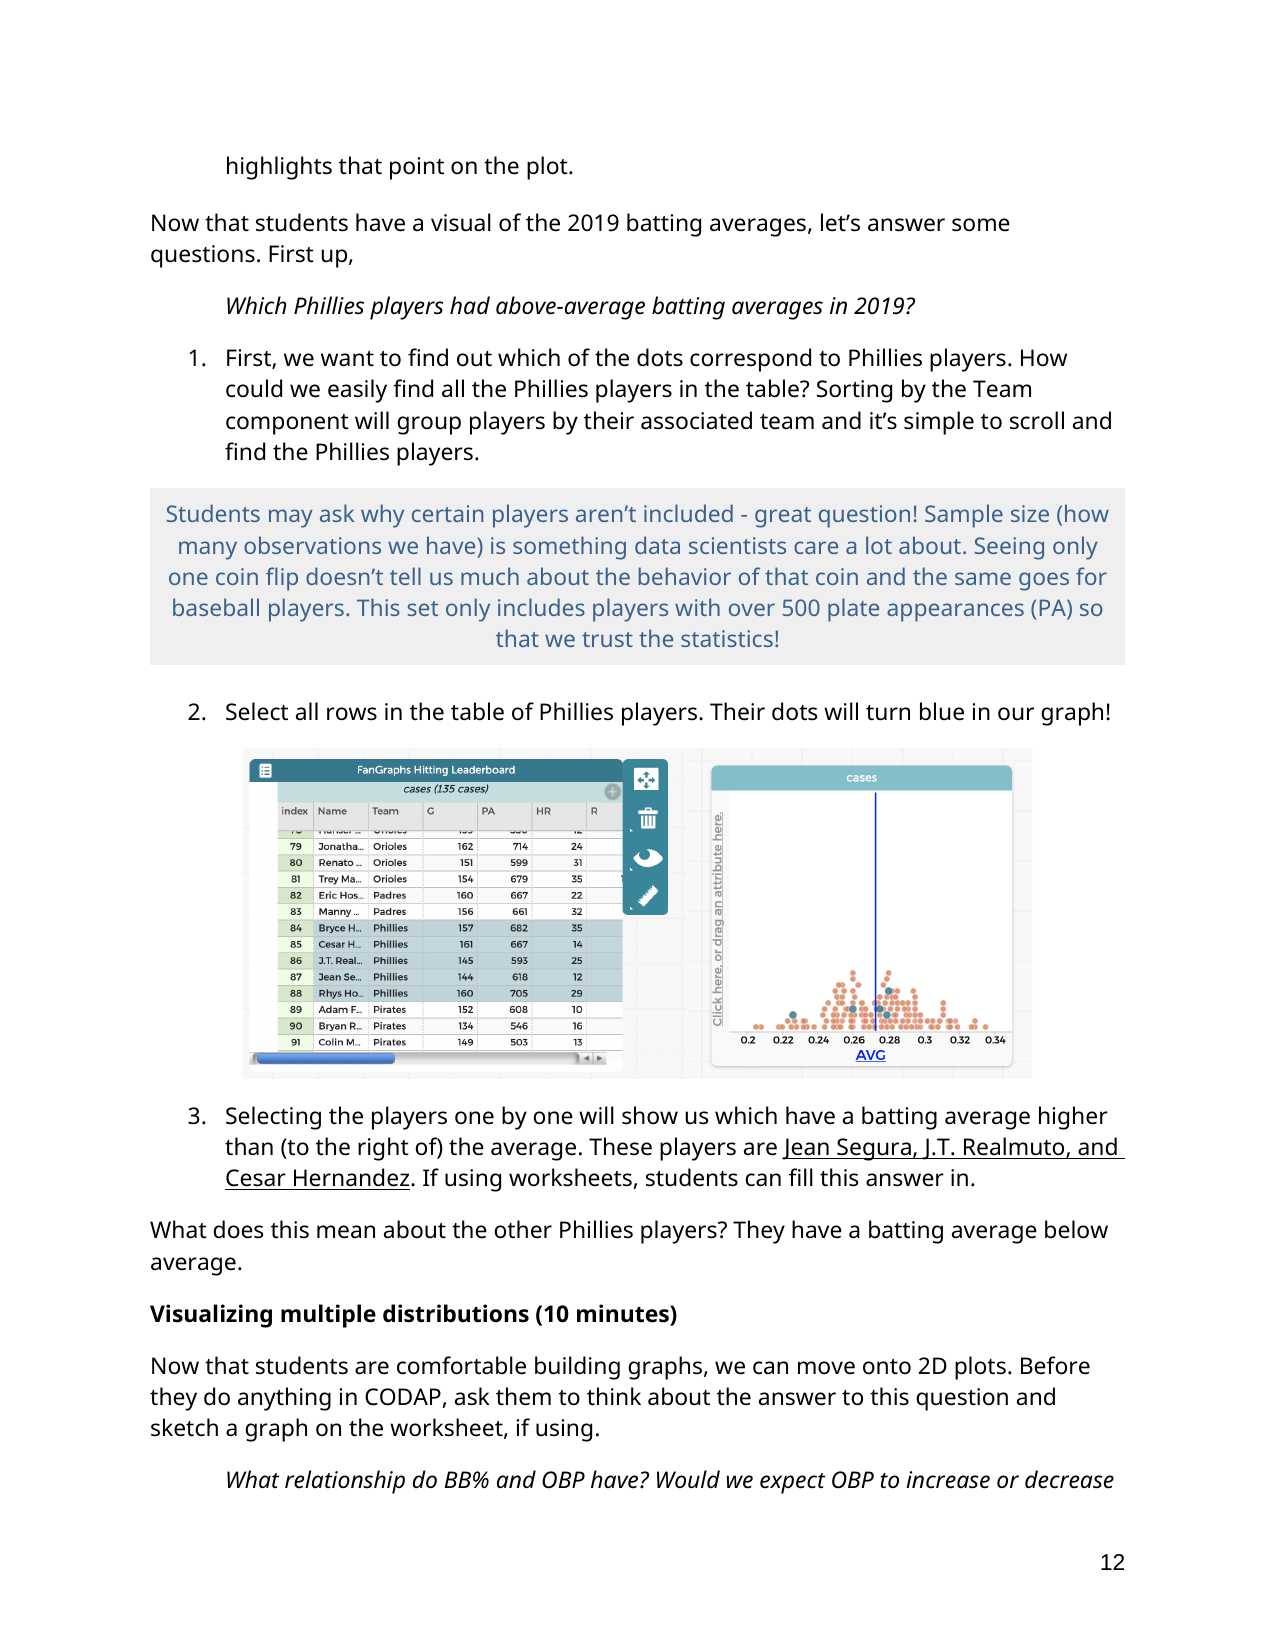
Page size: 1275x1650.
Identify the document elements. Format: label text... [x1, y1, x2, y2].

picture [242, 748, 1033, 1079]
text What does this mean about the other Phillies players? They have a batting average below average. [150, 1214, 1125, 1277]
text Visualizing multiple distributions (10 minutes) [150, 1298, 1125, 1329]
text Now that students are comfortable building graphs, we can move onto 2D plots. Before they do anything in CODAP, ask them to think about the answer to this question and sketch a graph on the worksheet, if using. [150, 1350, 1125, 1443]
list highlights that point on the plot. [187, 150, 1125, 181]
list First, we want to find out which of the dots correspond to Phillies players. How could we easily find all the Phillies players in the table? Sorting by the Team component will group players by their associated team and it’s simple to scroll and find the Phillies players. [187, 342, 1125, 467]
text What relationship do BB% and OBP have? Would we expect OBP to increase or decrease [225, 1464, 1125, 1496]
list Selecting the players one by one will show us which have a batting average higher than (to the right of) the average. These players are Jean Segura, J.T. Realmuto, and Cesar Hernandez. If using worksheets, students can fill this answer in. [187, 1100, 1125, 1193]
text Which Phillies players had above-average batting averages in 2019? [150, 290, 1125, 321]
text Now that students have a visual of the 2019 batting averages, let’s answer some questions. First up, [150, 207, 1125, 269]
list Select all rows in the table of Phillies players. Their dots will turn blue in our graph! [187, 696, 1125, 728]
table_header Students may ask why certain players aren’t included - great question! Sample size (how many observations we have) is something data scientists care a lot about. Seeing only one coin flip doesn’t tell us much about the behavior of that coin and the same goes for baseball players. This set only includes players with over 500 plate appearances (PA) so that we trust the statistics! [150, 488, 1125, 665]
